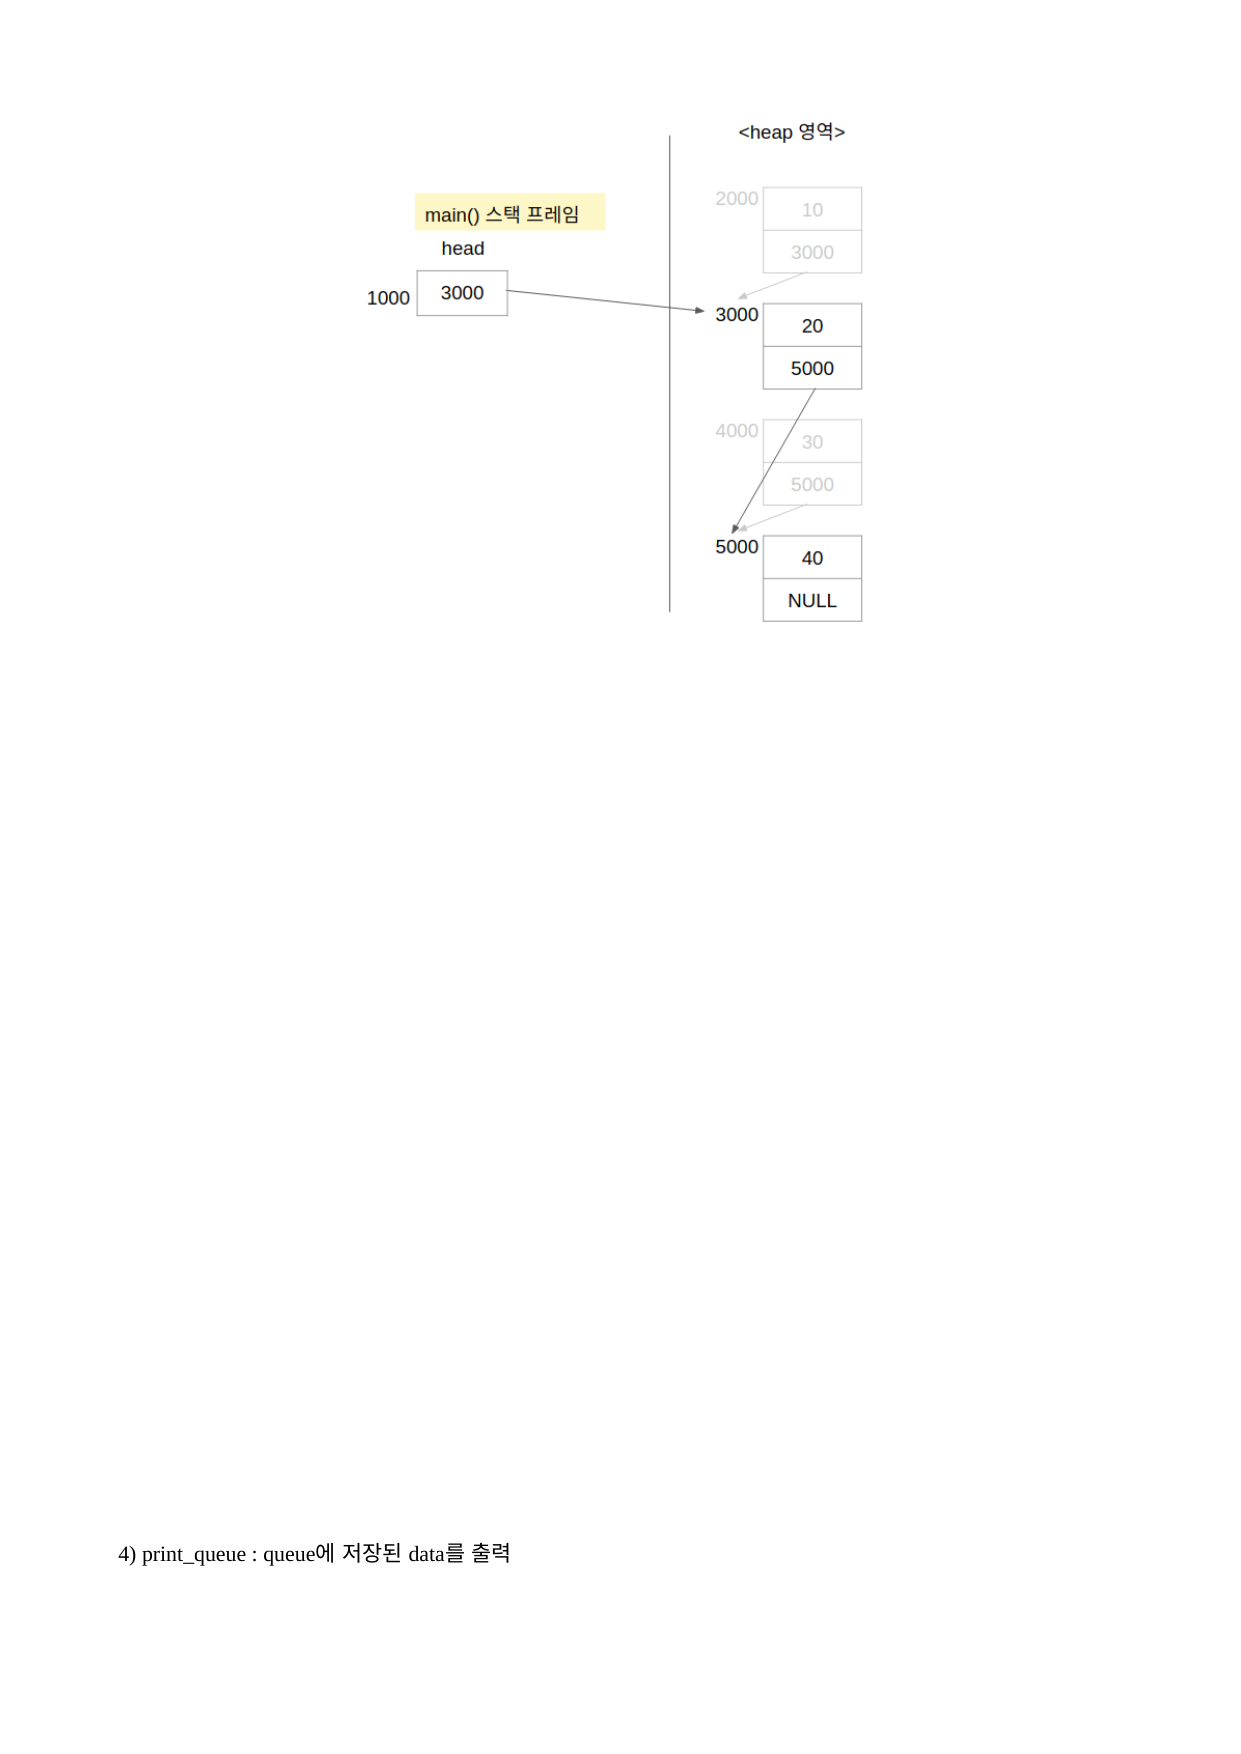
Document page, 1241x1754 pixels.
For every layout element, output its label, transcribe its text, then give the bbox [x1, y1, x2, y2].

picture [359, 118, 882, 629]
text 4) print_queue : queue에 저장된 data를 출력 [118, 1536, 1122, 1568]
